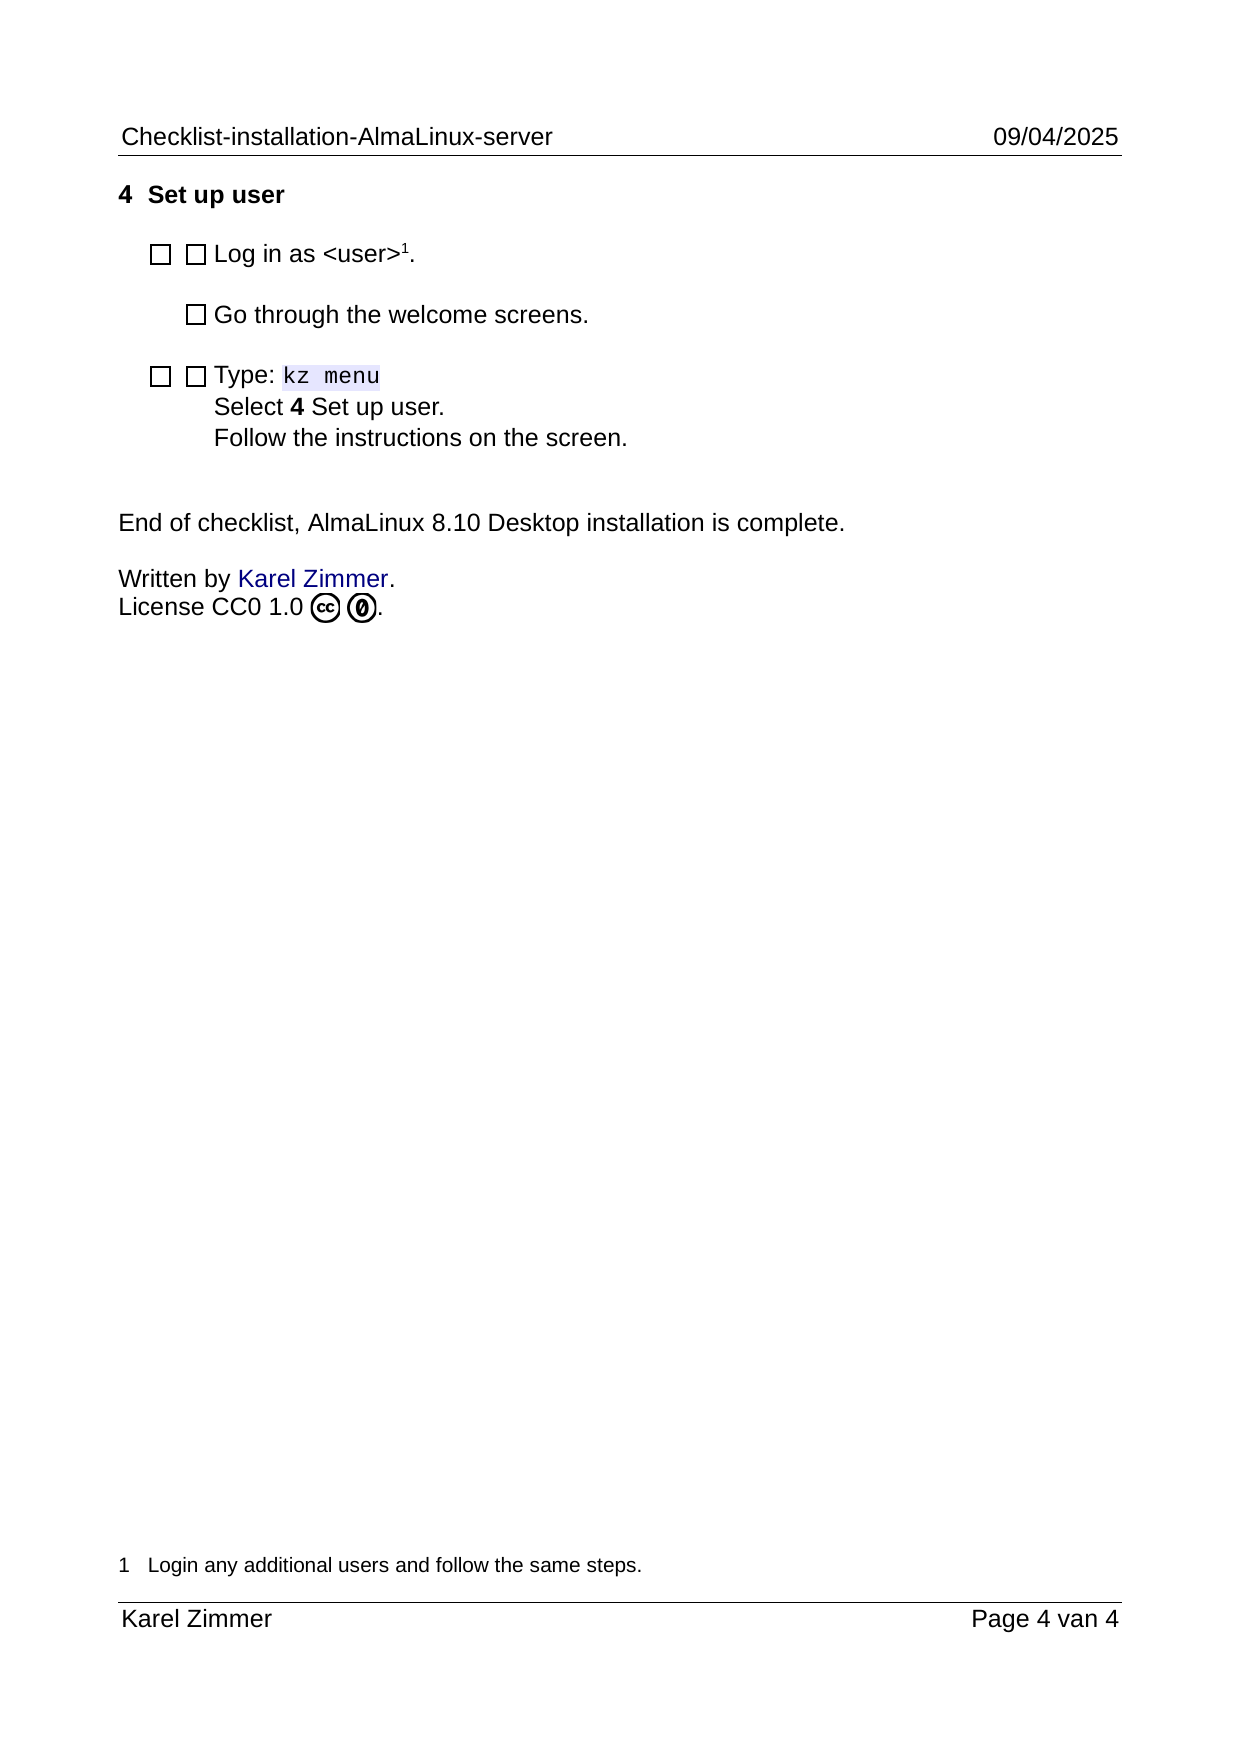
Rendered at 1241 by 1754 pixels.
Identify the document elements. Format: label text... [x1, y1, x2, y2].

table_cell Type: kz menu [213, 360, 1122, 392]
table_cell [118, 423, 142, 453]
text End of checklist, AlmaLinux 8.10 Desktop installation is complete. [118, 509, 1122, 537]
table_cell [118, 392, 142, 422]
table_cell [177, 423, 213, 453]
table_cell [177, 392, 213, 422]
table_cell [118, 300, 142, 330]
table_cell [142, 300, 177, 330]
table_header [142, 239, 177, 269]
table_cell [213, 269, 1122, 300]
text License CC0 1.0 [118, 593, 310, 622]
table_cell Follow the instructions on the screen. [213, 423, 1122, 453]
table_cell [142, 423, 177, 453]
picture [310, 593, 340, 623]
list Set up user [118, 177, 1122, 211]
table_cell [118, 269, 142, 300]
table_cell [142, 269, 177, 300]
table_cell [118, 360, 142, 392]
text . [377, 593, 1122, 622]
text Written by Karel Zimmer. [118, 565, 1122, 593]
table_cell [118, 330, 142, 360]
table_cell Select 4 Set up user. [213, 392, 1122, 422]
table_cell Go through the welcome screens. [213, 300, 1122, 330]
table_cell [177, 360, 213, 392]
table_cell [142, 392, 177, 422]
table_cell [177, 269, 213, 300]
table_cell [142, 360, 177, 392]
table_header Log in as <user>. [213, 239, 1122, 269]
table_cell [177, 330, 213, 360]
table_cell [213, 330, 1122, 360]
table_header [177, 239, 213, 269]
table_cell [142, 330, 177, 360]
table_header [118, 239, 142, 269]
picture [347, 593, 377, 623]
table_cell [177, 300, 213, 330]
